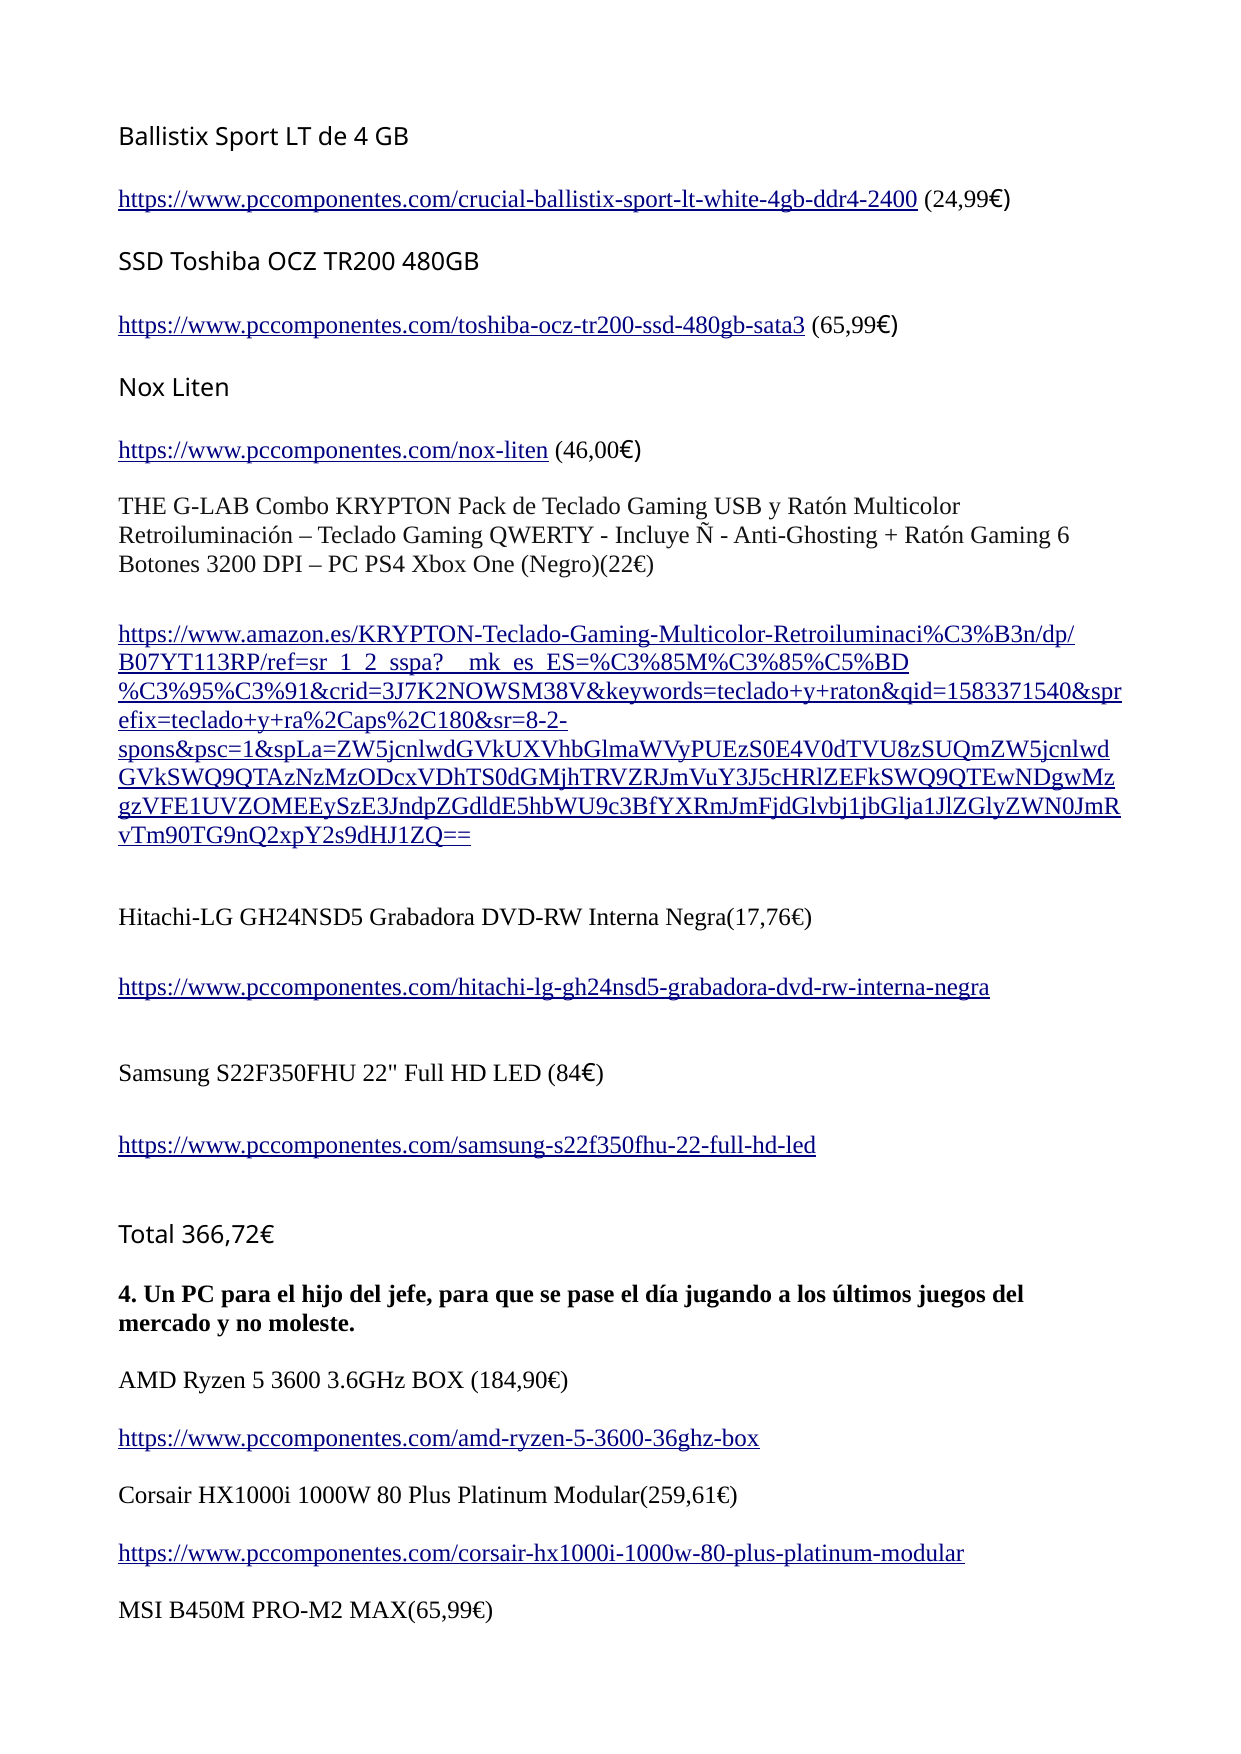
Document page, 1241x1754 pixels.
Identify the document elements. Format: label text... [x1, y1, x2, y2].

text SSD Toshiba OCZ TR200 480GB [118, 244, 1122, 278]
subtitle Hitachi-LG GH24NSD5 Grabadora DVD-RW Interna Negra(17,76€) [118, 902, 1122, 931]
text https://www.pccomponentes.com/nox-liten (46,00€) [118, 432, 1122, 466]
text 4. Un PC para el hijo del jefe, para que se pase el día jugando a los últimos juegos del mercado y no moleste. [118, 1279, 1122, 1337]
text https://www.pccomponentes.com/toshiba-ocz-tr200-ssd-480gb-sata3 (65,99€) [118, 307, 1122, 341]
text https://www.pccomponentes.com/crucial-ballistix-sport-lt-white-4gb-ddr4-2400 (24,99€) [118, 181, 1122, 215]
text MSI B450M PRO-M2 MAX(65,99€) [118, 1596, 1122, 1624]
text Corsair HX1000i 1000W 80 Plus Platinum Modular(259,61€) [118, 1481, 1122, 1509]
text efix=teclado+y+ra%2Caps%2C180&sr=8-2-spons&psc=1&spLa=ZW5jcnlwdGVkUXVhbGlmaWVyPUEzS0E4V0dTVU8zSUQmZW5jcnlwdGVkSWQ9QTAzNzMzODcxVDhTS0dGMjhTRVZRJmVuY3J5cHRlZEFkSWQ9QTEwNDgwMzgzVFE1UVZOMEEySzE3JndpZGdldE5hbWU9c3BfYXRmJmFjdGlvbj1jbGlja1JlZGlyZWN0JmRvTm90TG9nQ2xpY2s9dHJ1ZQ== [118, 703, 1122, 849]
subtitle THE G-LAB Combo KRYPTON Pack de Teclado Gaming USB y Ratón Multicolor Retroiluminación – Teclado Gaming QWERTY - Incluye Ñ - Anti-Ghosting + Ratón Gaming 6 Botones 3200 DPI – PC PS4 Xbox One (Negro)(22€) [118, 491, 1122, 577]
text https://www.pccomponentes.com/hitachi-lg-gh24nsd5-grabadora-dvd-rw-interna-negra [118, 972, 1122, 1001]
text Nox Liten [118, 369, 1122, 403]
text https://www.amazon.es/KRYPTON-Teclado-Gaming-Multicolor-Retroiluminaci%C3%B3n/dp/B07YT113RP/ref=sr_1_2_sspa?__mk_es_ES=%C3%85M%C3%85%C5%BD%C3%95%C3%91&crid=3J7K2NOWSM38V&keywords=teclado+y+raton&qid=1583371540&spr [118, 619, 1122, 701]
text Ballistix Sport LT de 4 GB [118, 118, 1122, 152]
text https://www.pccomponentes.com/samsung-s22f350fhu-22-full-hd-led [118, 1130, 1122, 1159]
text Total 366,72€ [118, 1217, 1122, 1251]
text https://www.pccomponentes.com/amd-ryzen-5-3600-36ghz-box [118, 1423, 1122, 1452]
subtitle Samsung S22F350FHU 22" Full HD LED (84€) [118, 1055, 1122, 1089]
text AMD Ryzen 5 3600 3.6GHz BOX (184,90€) [118, 1366, 1122, 1394]
text https://www.pccomponentes.com/corsair-hx1000i-1000w-80-plus-platinum-modular [118, 1538, 1122, 1567]
